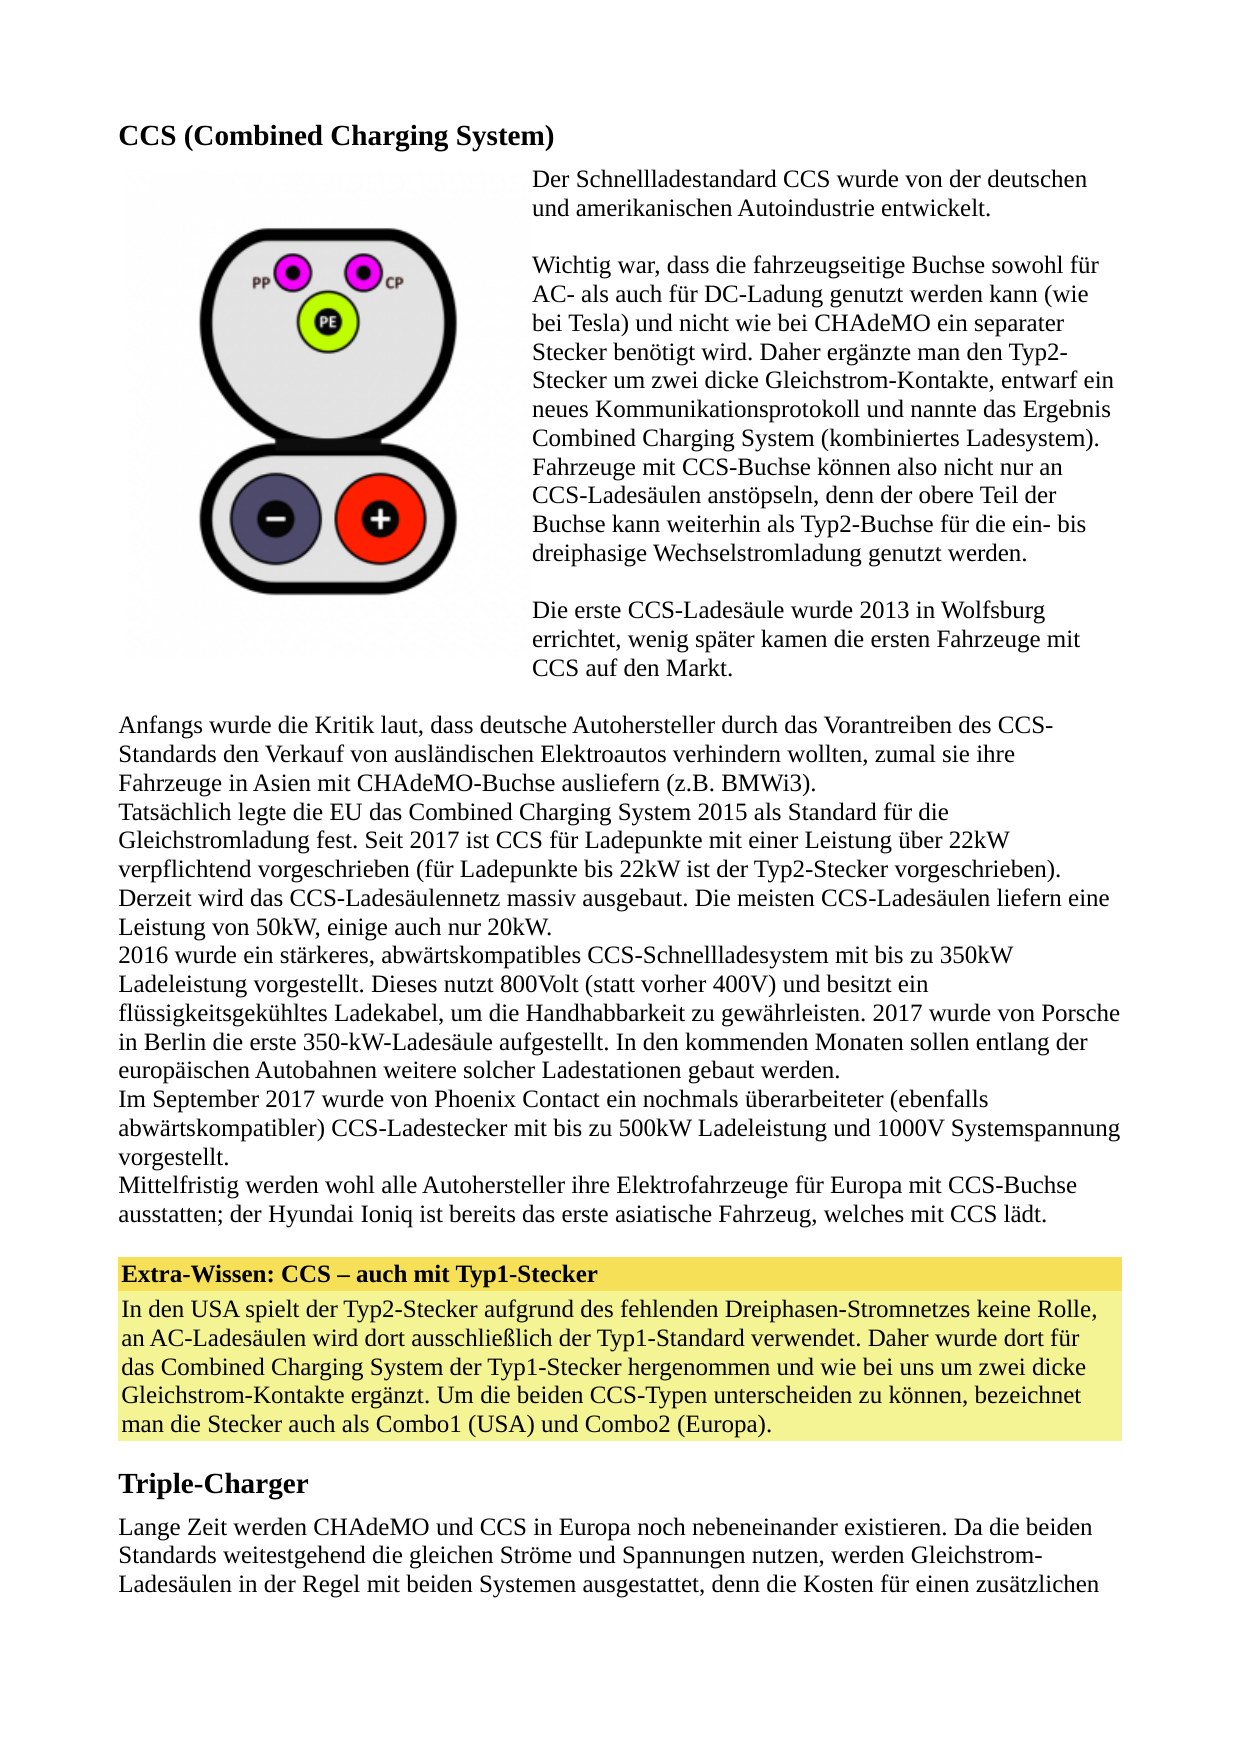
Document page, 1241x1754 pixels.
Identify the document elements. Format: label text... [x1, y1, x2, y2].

text Wichtig war, dass die fahrzeugseitige Buchse sowohl für AC- als auch für DC-Ladung genutzt werden kann (wie bei Tesla) und nicht wie bei CHAdeMO ein separater Stecker benötigt wird. Daher ergänzte man den Typ2-Stecker um zwei dicke Gleichstrom-Kontakte, entwarf ein neues Kommunikationsprotokoll und nannte das Ergebnis Combined Charging System (kombiniertes Ladesystem). Fahrzeuge mit CCS-Buchse können also nicht nur an CCS-Ladesäulen anstöpseln, denn der obere Teil der Buchse kann weiterhin als Typ2-Buchse für die ein- bis dreiphasige Wechselstromladung genutzt werden. [532, 250, 1122, 567]
text Lange Zeit werden CHAdeMO und CCS in Europa noch nebeneinander existieren. Da die beiden Standards weitestgehend die gleichen Ströme und Spannungen nutzen, werden Gleichstrom-Ladesäulen in der Regel mit beiden Systemen ausgestattet, denn die Kosten für einen zusätzlichen [118, 1512, 1122, 1598]
text Im September 2017 wurde von Phoenix Contact ein nochmals überarbeiteter (ebenfalls abwärtskompatibler) CCS-Ladestecker mit bis zu 500kW Ladeleistung und 1000V Systemspannung vorgestellt. [118, 1084, 1122, 1170]
text Tatsächlich legte die EU das Combined Charging System 2015 als Standard für die Gleichstromladung fest. Seit 2017 ist CCS für Ladepunkte mit einer Leistung über 22kW verpflichtend vorgeschrieben (für Ladepunkte bis 22kW ist der Typ2-Stecker vorgeschrieben). [118, 797, 1122, 883]
table_cell In den USA spielt der Typ2-Stecker aufgrund des fehlenden Dreiphasen-Stromnetzes keine Rolle, an AC-Ladesäulen wird dort ausschließlich der Typ1-Standard verwendet. Daher wurde dort für das Combined Charging System der Typ1-Stecker hergenommen und wie bei uns um zwei dicke Gleichstrom-Kontakte ergänzt. Um die beiden CCS-Typen unterscheiden zu können, bezeichnet man die Stecker auch als Combo1 (USA) und Combo2 (Europa). [118, 1291, 1122, 1441]
subtitle Triple-Charger [118, 1466, 1122, 1499]
subtitle CCS (Combined Charging System) [118, 118, 1122, 152]
text Derzeit wird das CCS-Ladesäulennetz massiv ausgebaut. Die meisten CCS-Ladesäulen liefern eine Leistung von 50kW, einige auch nur 20kW. [118, 883, 1122, 940]
table_header Extra-Wissen: CCS – auch mit Typ1-Stecker [118, 1257, 1122, 1291]
picture [125, 169, 532, 658]
text Anfangs wurde die Kritik laut, dass deutsche Autohersteller durch das Vorantreiben des CCS-Standards den Verkauf von ausländischen Elektroautos verhindern wollten, zumal sie ihre Fahrzeuge in Asien mit CHAdeMO-Buchse ausliefern (z.B. BMWi3). [118, 710, 1122, 797]
text Der Schnellladestandard CCS wurde von der deutschen und amerikanischen Autoindustrie entwickelt. [118, 164, 1122, 222]
text 2016 wurde ein stärkeres, abwärtskompatibles CCS-Schnellladesystem mit bis zu 350kW Ladeleistung vorgestellt. Dieses nutzt 800Volt (statt vorher 400V) und besitzt ein flüssigkeitsgekühltes Ladekabel, um die Handhabbarkeit zu gewährleisten. 2017 wurde von Porsche in Berlin die erste 350-kW-Ladesäule aufgestellt. In den kommenden Monaten sollen entlang der europäischen Autobahnen weitere solcher Ladestationen gebaut werden. [118, 940, 1122, 1084]
text Die erste CCS-Ladesäule wurde 2013 in Wolfsburg errichtet, wenig später kamen die ersten Fahrzeuge mit CCS auf den Markt. [118, 595, 1122, 682]
text Mittelfristig werden wohl alle Autohersteller ihre Elektrofahrzeuge für Europa mit CCS-Buchse ausstatten; der Hyundai Ioniq ist bereits das erste asiatische Fahrzeug, welches mit CCS lädt. [118, 1170, 1122, 1228]
